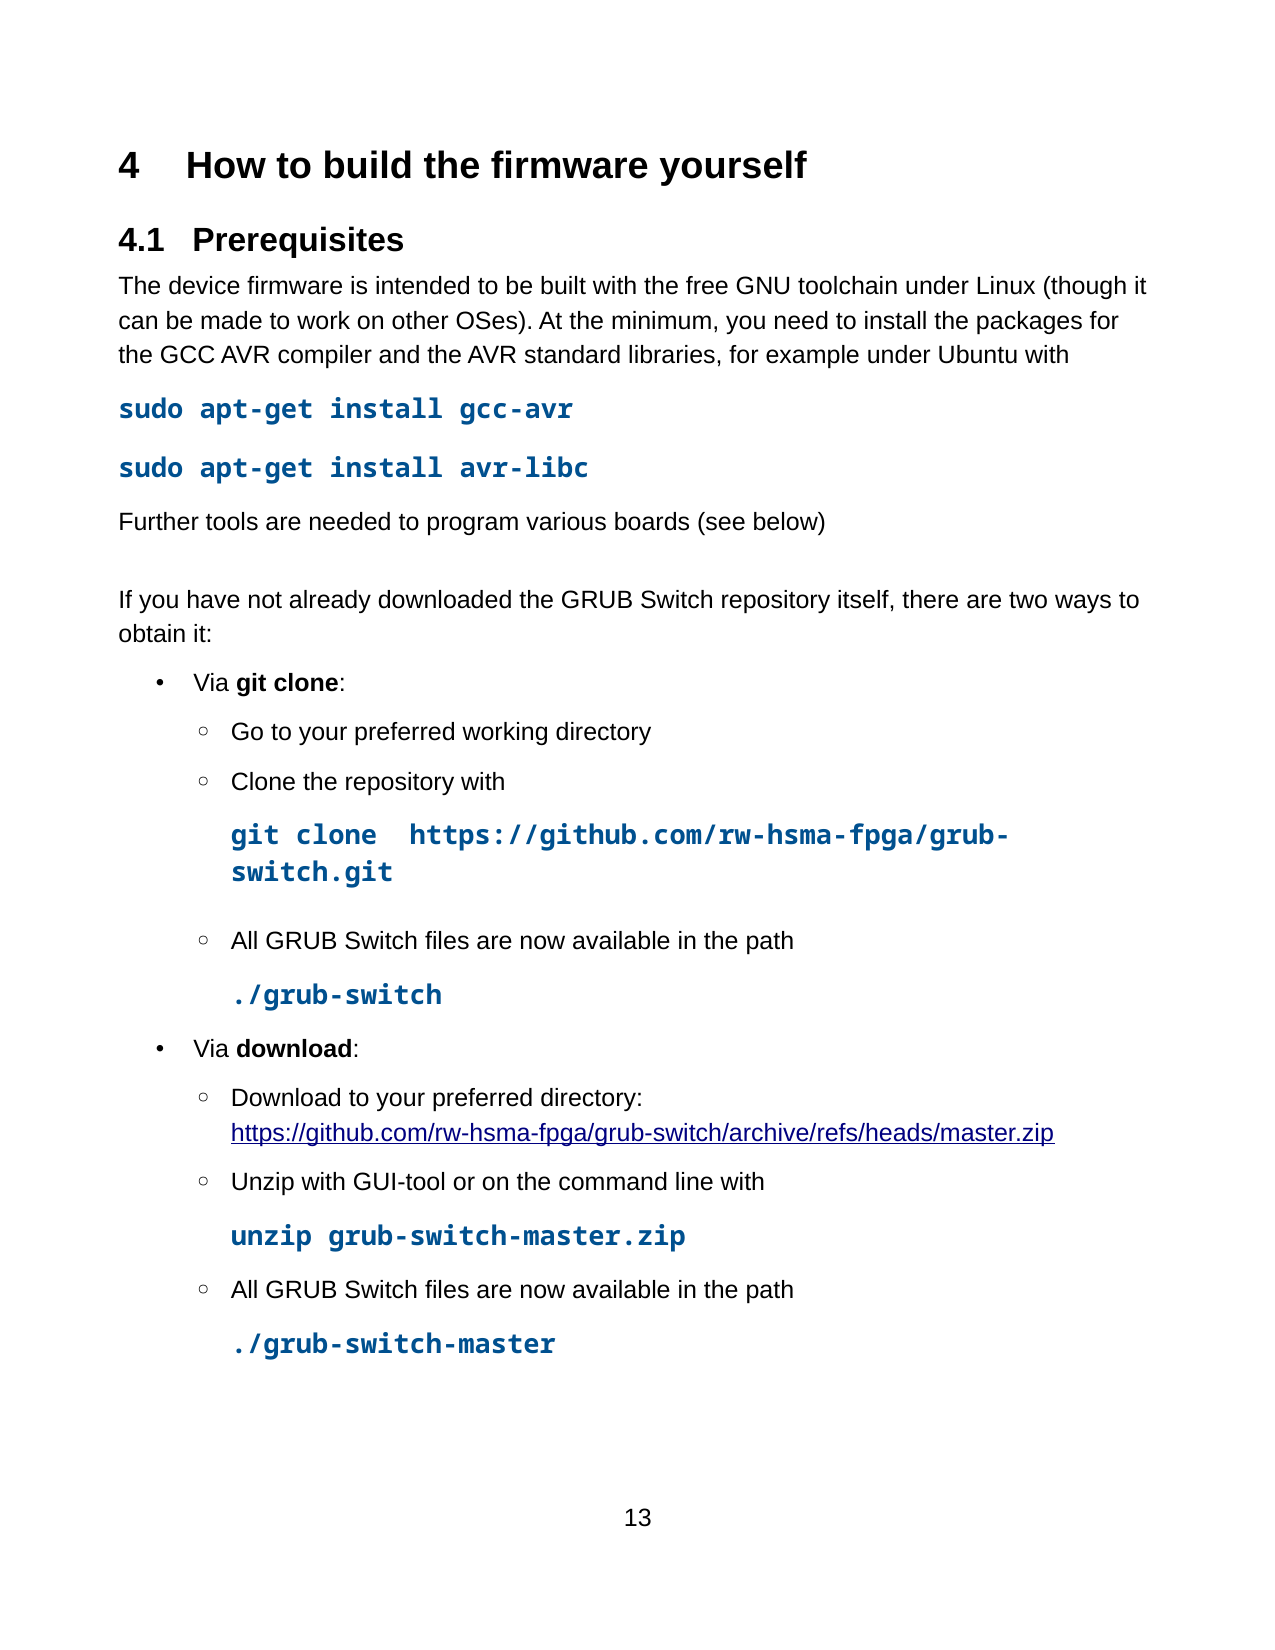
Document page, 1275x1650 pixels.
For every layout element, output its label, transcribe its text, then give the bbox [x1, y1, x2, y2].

subtitle How to build the firmware yourself [118, 143, 1157, 187]
text Further tools are needed to program various boards (see below) [118, 507, 1157, 536]
list Via download: [156, 1034, 1157, 1063]
list ./grub-switch [193, 975, 1157, 1012]
subtitle Prerequisites [118, 220, 1157, 259]
text If you have not already downloaded the GRUB Switch repository itself, there are two ways to obtain it: [118, 584, 1157, 648]
list All GRUB Switch files are now available in the path [193, 1275, 1157, 1304]
list Via git clone: [156, 668, 1157, 697]
list Download to your preferred directory: https://github.com/rw-hsma-fpga/grub-switch/archive/refs/heads/master.zip [193, 1083, 1157, 1147]
list ./grub-switch-master [193, 1324, 1157, 1361]
text sudo apt-get install avr-libc [118, 448, 1157, 485]
list Unzip with GUI-tool or on the command line with [193, 1167, 1157, 1196]
list Clone the repository with [193, 766, 1157, 795]
text The device firmware is intended to be built with the free GNU toolchain under Linux (though it can be made to work on other OSes). At the minimum, you need to install the packages for the GCC AVR compiler and the AVR standard libraries, for example under Ubuntu with [118, 271, 1157, 369]
text sudo apt-get install gcc-avr [118, 389, 1157, 426]
list Go to your preferred working directory [193, 717, 1157, 746]
list All GRUB Switch files are now available in the path [193, 926, 1157, 955]
list git clone https://github.com/rw-hsma-fpga/grub-switch.git [193, 816, 1157, 926]
list unzip grub-switch-master.zip [193, 1216, 1157, 1253]
